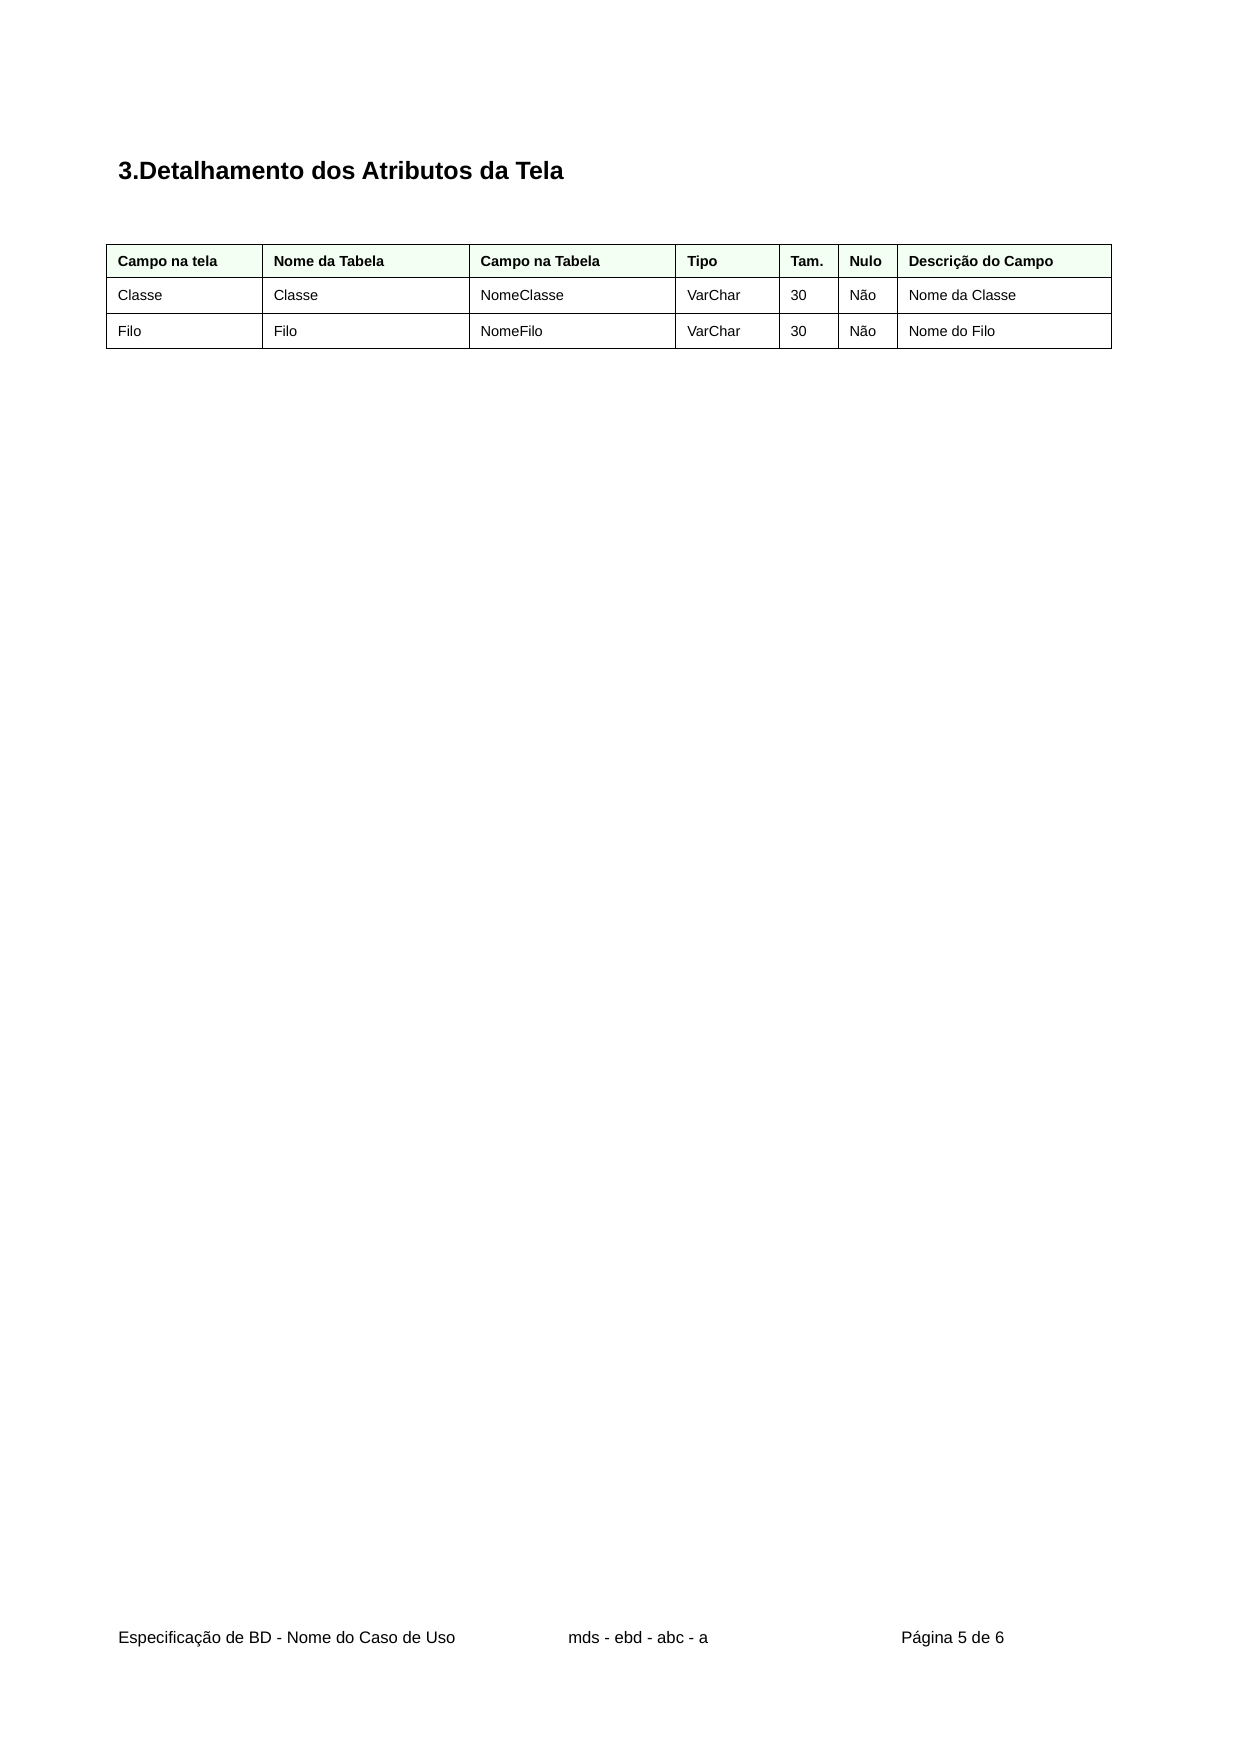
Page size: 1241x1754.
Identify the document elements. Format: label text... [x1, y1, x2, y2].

table_cell NomeClasse [470, 278, 675, 313]
table_header Nome da Tabela [263, 245, 469, 277]
table_cell VarChar [676, 278, 779, 313]
table_cell 30 [780, 314, 838, 348]
table_cell Nome da Classe [898, 278, 1111, 313]
table_cell Classe [263, 278, 469, 313]
table_cell Não [839, 278, 897, 313]
table_cell Não [839, 314, 897, 348]
subtitle Detalhamento dos Atributos da Tela [118, 156, 1122, 185]
table_header Tam. [780, 245, 838, 277]
table_cell NomeFilo [470, 314, 675, 348]
table_header Tipo [676, 245, 779, 277]
table_cell Filo [263, 314, 469, 348]
table_cell VarChar [676, 314, 779, 348]
table_header Descrição do Campo [898, 245, 1111, 277]
table_cell Filo [107, 314, 262, 348]
table_cell Nome do Filo [898, 314, 1111, 348]
table_header Campo na tela [107, 245, 262, 277]
table_header Campo na Tabela [470, 245, 675, 277]
table_header Nulo [839, 245, 897, 277]
table_cell 30 [780, 278, 838, 313]
table_cell Classe [107, 278, 262, 313]
